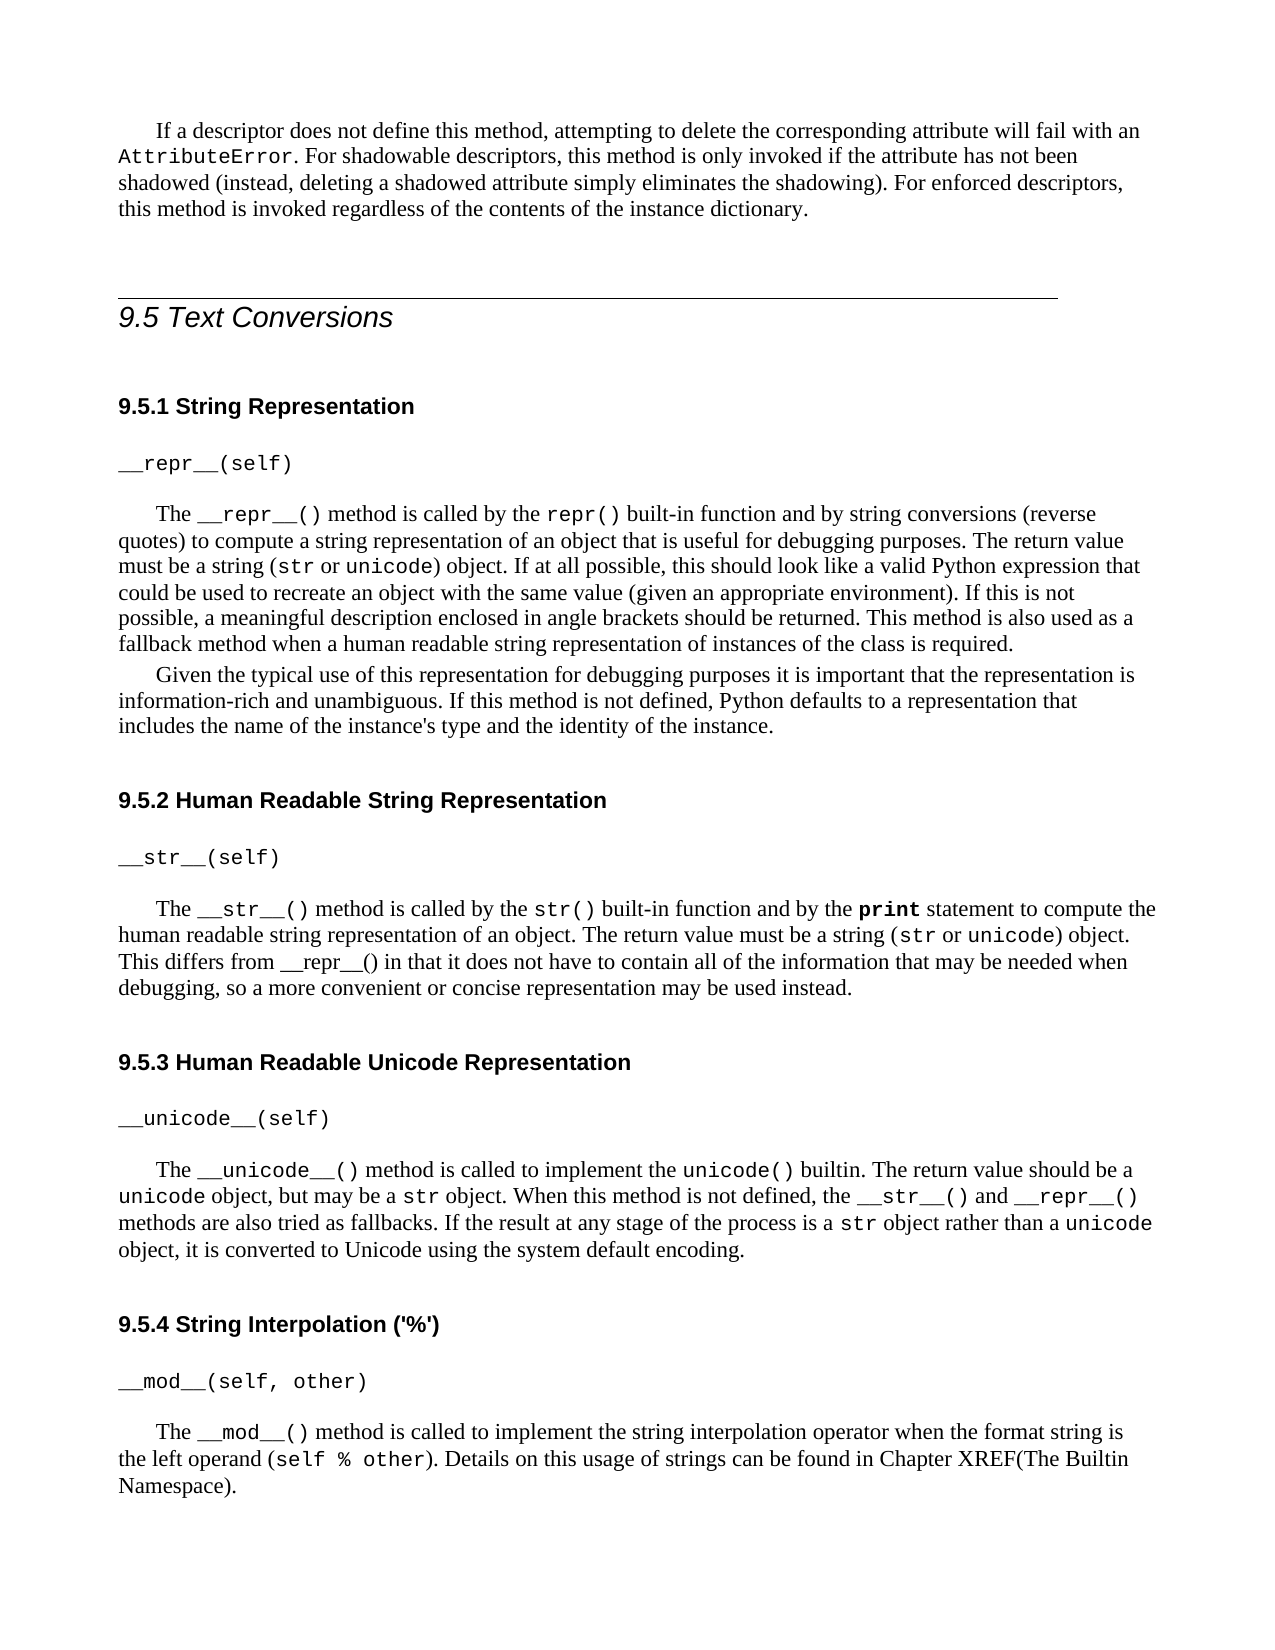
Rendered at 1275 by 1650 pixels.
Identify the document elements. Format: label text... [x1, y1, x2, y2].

text __str__(self) [118, 847, 1157, 871]
subtitle 9.5.3 Human Readable Unicode Representation [118, 1044, 1157, 1075]
text The __unicode__() method is called to implement the unicode() builtin. The return value should be a unicode object, but may be a str object. When this method is not defined, the __str__() and __repr__() methods are also tried as fallbacks. If the result at any stage of the process is a str object rather than a unicode object, it is converted to Unicode using the system default encoding. [118, 1157, 1157, 1262]
text __mod__(self, other) [118, 1371, 1157, 1394]
text The __repr__() method is called by the repr() built-in function and by string conversions (reverse quotes) to compute a string representation of an object that is useful for debugging purposes. The return value must be a string (str or unicode) object. If at all possible, this should look like a valid Python expression that could be used to recreate an object with the same value (given an appropriate environment). If this is not possible, a meaningful description enclosed in angle brackets should be returned. This method is also used as a fallback method when a human readable string representation of instances of the class is required. [118, 501, 1157, 656]
subtitle 9.5.2 Human Readable String Representation [118, 782, 1157, 814]
text If a descriptor does not define this method, attempting to delete the corresponding attribute will fail with an AttributeError. For shadowable descriptors, this method is only invoked if the attribute has not been shadowed (instead, deleting a shadowed attribute simply eliminates the shadowing). For enforced descriptors, this method is invoked regardless of the contents of the instance dictionary. [118, 118, 1157, 221]
text __unicode__(self) [118, 1108, 1157, 1132]
text The __str__() method is called by the str() built-in function and by the print statement to compute the human readable string representation of an object. The return value must be a string (str or unicode) object. This differs from __repr__() in that it does not have to contain all of the information that may be needed when debugging, so a more convenient or concise representation may be used instead. [118, 896, 1157, 1000]
text __repr__(self) [118, 453, 1157, 476]
text The __mod__() method is called to implement the string interpolation operator when the format string is the left operand (self % other). Details on this usage of strings can be found in Chapter XREF(The Builtin Namespace). [118, 1419, 1157, 1498]
subtitle 9.5.4 String Interpolation ('%') [118, 1306, 1157, 1337]
subtitle 9.5.1 String Representation [118, 388, 1157, 419]
text Given the typical use of this representation for debugging purposes it is important that the representation is information-rich and unambiguous. If this method is not defined, Python defaults to a representation that includes the name of the instance's type and the identity of the instance. [118, 662, 1157, 739]
subtitle 9.5 Text Conversions [118, 299, 1058, 334]
